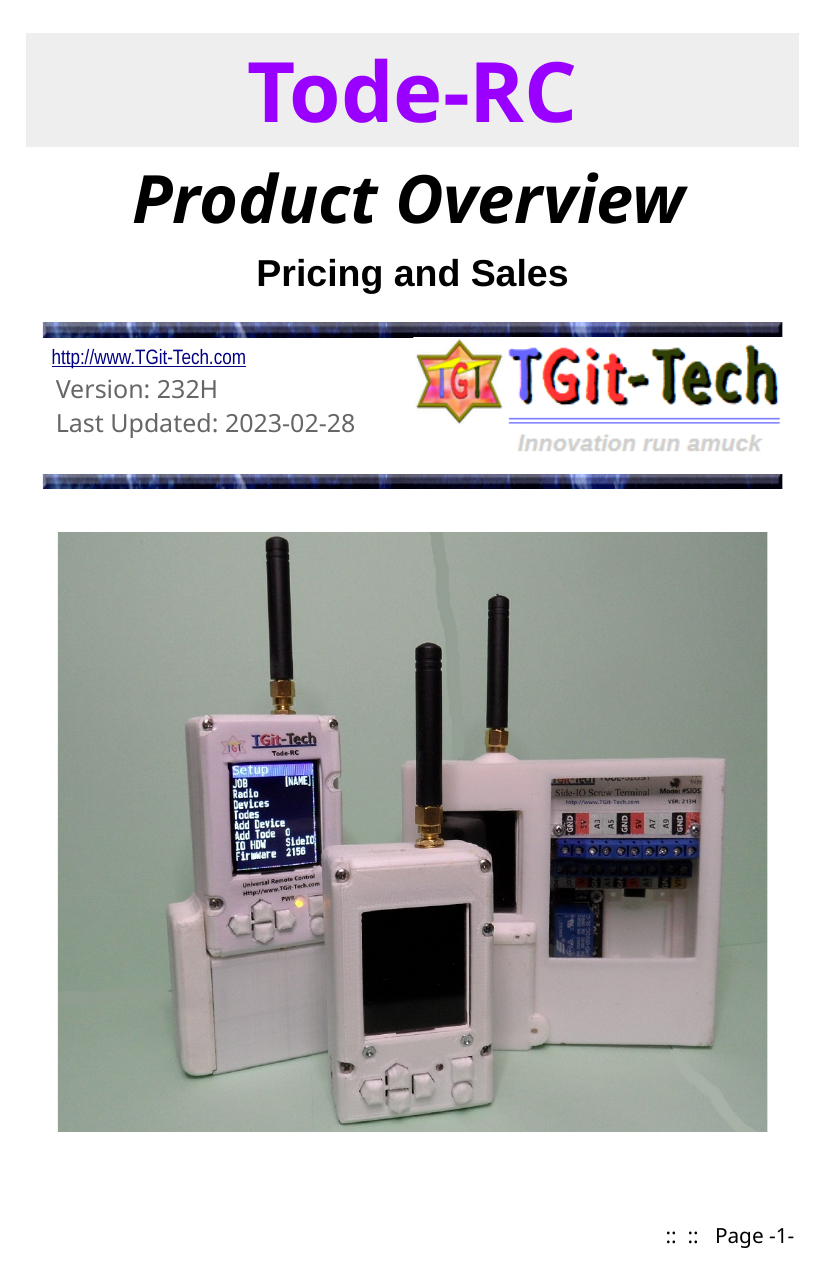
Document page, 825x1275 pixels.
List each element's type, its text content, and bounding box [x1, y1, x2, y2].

picture [42, 474, 783, 489]
title Pricing and Sales [26, 251, 799, 294]
text Last Updated: 2023-02-28 [26, 406, 413, 440]
text [784, 372, 799, 406]
text [783, 323, 799, 372]
picture [57, 532, 768, 1132]
text http://www.TGit-Tech.com [26, 323, 413, 372]
subtitle Product Overview [26, 153, 799, 243]
text Version: 232H [26, 372, 413, 406]
text [784, 406, 799, 440]
picture [42, 322, 784, 454]
title Tode-RC [26, 33, 799, 147]
